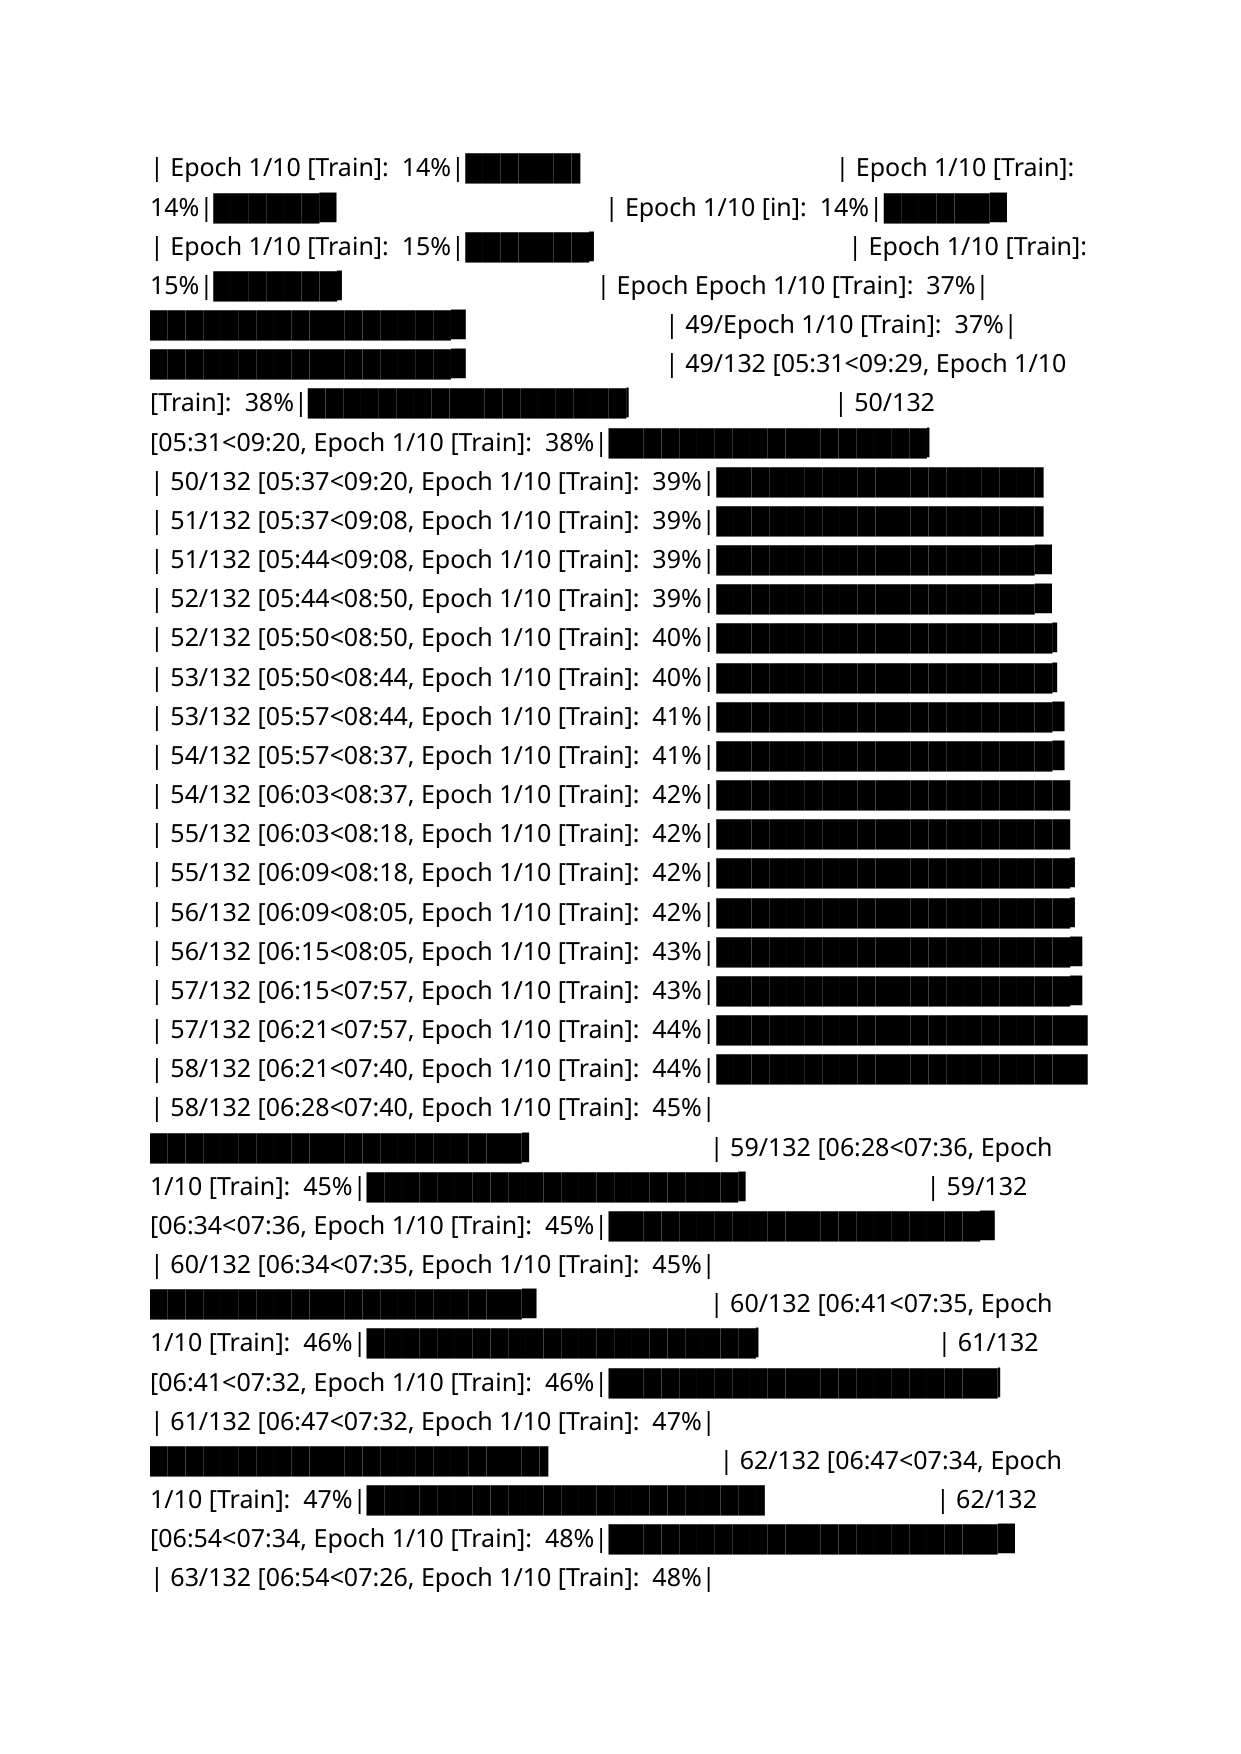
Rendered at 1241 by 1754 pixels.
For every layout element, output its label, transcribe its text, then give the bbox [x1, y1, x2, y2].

text | Epoch 1/10 [Train]: 14%|██████▌ | Epoch 1/10 [Train]: 14%|██████▉ | Epoch 1/10 [in]: 14%|██████▉ | Epoch 1/10 [Train]: 15%|███████▎ | Epoch 1/10 [Train]: 15%|███████▎ | Epoch Epoch 1/10 [Train]: 37%|█████████████████▊ | 49/Epoch 1/10 [Train]: 37%|█████████████████▊ | 49/132 [05:31<09:29, Epoch 1/10 [Train]: 38%|██████████████████▏ | 50/132 [05:31<09:20, Epoch 1/10 [Train]: 38%|██████████████████▏ | 50/132 [05:37<09:20, Epoch 1/10 [Train]: 39%|██████████████████▌ | 51/132 [05:37<09:08, Epoch 1/10 [Train]: 39%|██████████████████▌ | 51/132 [05:44<09:08, Epoch 1/10 [Train]: 39%|██████████████████▉ | 52/132 [05:44<08:50, Epoch 1/10 [Train]: 39%|██████████████████▉ | 52/132 [05:50<08:50, Epoch 1/10 [Train]: 40%|███████████████████▎ | 53/132 [05:50<08:44, Epoch 1/10 [Train]: 40%|███████████████████▎ | 53/132 [05:57<08:44, Epoch 1/10 [Train]: 41%|███████████████████▋ | 54/132 [05:57<08:37, Epoch 1/10 [Train]: 41%|███████████████████▋ | 54/132 [06:03<08:37, Epoch 1/10 [Train]: 42%|████████████████████ | 55/132 [06:03<08:18, Epoch 1/10 [Train]: 42%|████████████████████ | 55/132 [06:09<08:18, Epoch 1/10 [Train]: 42%|████████████████████▎ | 56/132 [06:09<08:05, Epoch 1/10 [Train]: 42%|████████████████████▎ | 56/132 [06:15<08:05, Epoch 1/10 [Train]: 43%|████████████████████▋ | 57/132 [06:15<07:57, Epoch 1/10 [Train]: 43%|████████████████████▋ | 57/132 [06:21<07:57, Epoch 1/10 [Train]: 44%|█████████████████████ | 58/132 [06:21<07:40, Epoch 1/10 [Train]: 44%|█████████████████████ | 58/132 [06:28<07:40, Epoch 1/10 [Train]: 45%|█████████████████████▍ | 59/132 [06:28<07:36, Epoch 1/10 [Train]: 45%|█████████████████████▍ | 59/132 [06:34<07:36, Epoch 1/10 [Train]: 45%|█████████████████████▊ | 60/132 [06:34<07:35, Epoch 1/10 [Train]: 45%|█████████████████████▊ | 60/132 [06:41<07:35, Epoch 1/10 [Train]: 46%|██████████████████████▏ | 61/132 [06:41<07:32, Epoch 1/10 [Train]: 46%|██████████████████████▏ | 61/132 [06:47<07:32, Epoch 1/10 [Train]: 47%|██████████████████████▌ | 62/132 [06:47<07:34, Epoch 1/10 [Train]: 47%|██████████████████████▌ | 62/132 [06:54<07:34, Epoch 1/10 [Train]: 48%|██████████████████████▉ | 63/132 [06:54<07:26, Epoch 1/10 [Train]: 48%| [150, 150, 1090, 1594]
